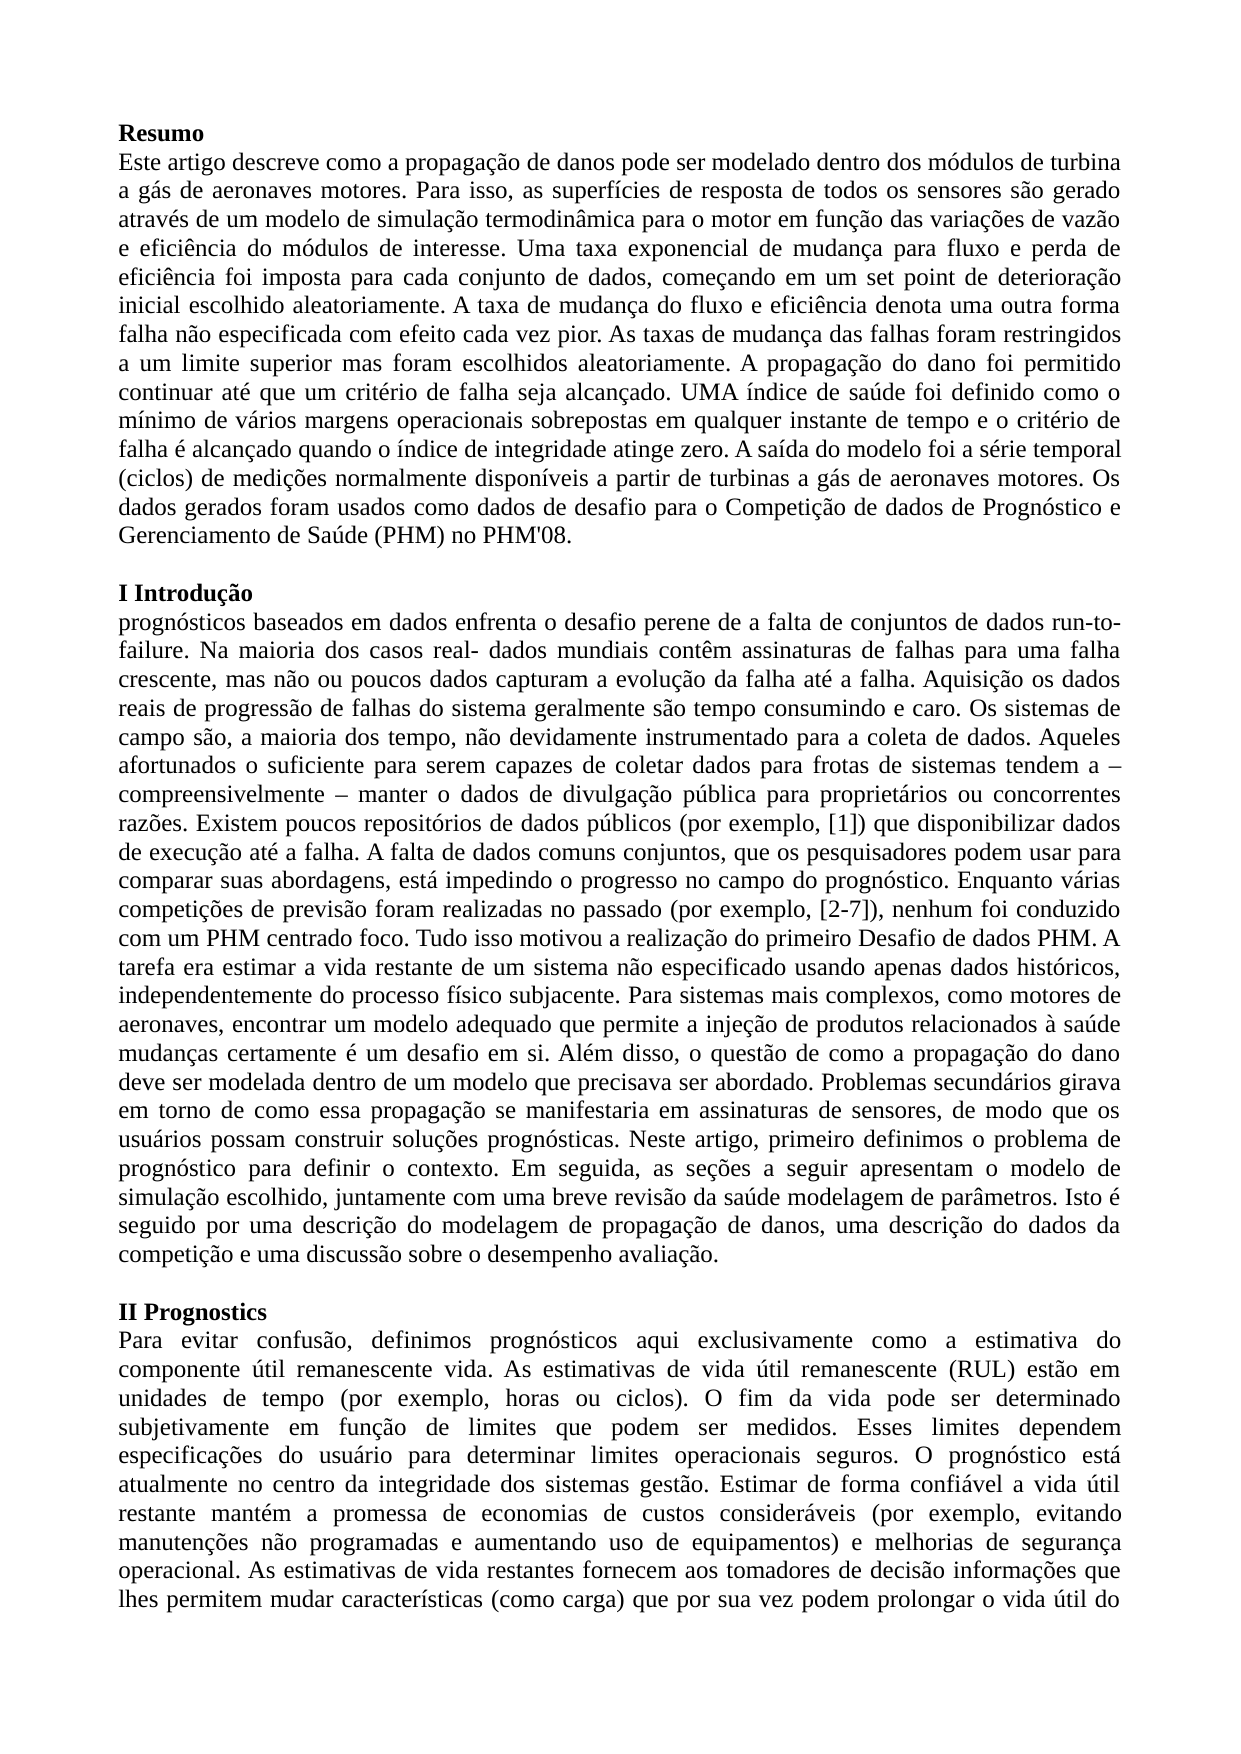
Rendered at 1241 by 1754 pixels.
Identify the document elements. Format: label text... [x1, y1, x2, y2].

text II Prognostics [118, 1297, 1122, 1326]
text Para evitar confusão, definimos prognósticos aqui exclusivamente como a estimativa do componente útil remanescente vida. As estimativas de vida útil remanescente (RUL) estão em unidades de tempo (por exemplo, horas ou ciclos). O fim da vida pode ser determinado subjetivamente em função de limites que podem ser medidos. Esses limites dependem especificações do usuário para determinar limites operacionais seguros. O prognóstico está atualmente no centro da integridade dos sistemas gestão. Estimar de forma confiável a vida útil restante mantém a promessa de economias de custos consideráveis ​​(por exemplo, evitando manutenções não programadas e aumentando uso de equipamentos) e melhorias de segurança operacional. As estimativas de vida restantes fornecem aos tomadores de decisão informações que lhes permitem mudar características (como carga) que por sua vez podem prolongar o vida útil do [118, 1326, 1122, 1613]
text Este artigo descreve como a propagação de danos pode ser modelado dentro dos módulos de turbina a gás de aeronaves motores. Para isso, as superfícies de resposta de todos os sensores são gerado através de um modelo de simulação termodinâmica para o motor em função das variações de vazão e eficiência do módulos de interesse. Uma taxa exponencial de mudança para fluxo e perda de eficiência foi imposta para cada conjunto de dados, começando em um set point de deterioração inicial escolhido aleatoriamente. A taxa de mudança do fluxo e eficiência denota uma outra forma falha não especificada com efeito cada vez pior. As taxas de mudança das falhas foram restringidos a um limite superior mas foram escolhidos aleatoriamente. A propagação do dano foi permitido continuar até que um critério de falha seja alcançado. UMA índice de saúde foi definido como o mínimo de vários margens operacionais sobrepostas em qualquer instante de tempo e o critério de falha é alcançado quando o índice de integridade atinge zero. A saída do modelo foi a série temporal (ciclos) de medições normalmente disponíveis a partir de turbinas a gás de aeronaves motores. Os dados gerados foram usados ​​como dados de desafio para o Competição de dados de Prognóstico e Gerenciamento de Saúde (PHM) no PHM'08. [118, 147, 1122, 549]
text I Introdução [118, 578, 1122, 607]
text Resumo [118, 118, 1122, 147]
text prognósticos baseados em dados enfrenta o desafio perene de a falta de conjuntos de dados run-to-failure. Na maioria dos casos real- dados mundiais contêm assinaturas de falhas para uma falha crescente, mas não ou poucos dados capturam a evolução da falha até a falha. Aquisição os dados reais de progressão de falhas do sistema geralmente são tempo consumindo e caro. Os sistemas de campo são, a maioria dos tempo, não devidamente instrumentado para a coleta de dados. Aqueles afortunados o suficiente para serem capazes de coletar dados para frotas de sistemas tendem a – compreensivelmente – manter o dados de divulgação pública para proprietários ou concorrentes razões. Existem poucos repositórios de dados públicos (por exemplo, [1]) que disponibilizar dados de execução até a falha. A falta de dados comuns conjuntos, que os pesquisadores podem usar para comparar suas abordagens, está impedindo o progresso no campo do prognóstico. Enquanto várias competições de previsão foram realizadas no passado (por exemplo, [2-7]), nenhum foi conduzido com um PHM centrado foco. Tudo isso motivou a realização do primeiro Desafio de dados PHM. A tarefa era estimar a vida restante de um sistema não especificado usando apenas dados históricos, independentemente do processo físico subjacente. Para sistemas mais complexos, como motores de aeronaves, encontrar um modelo adequado que permite a injeção de produtos relacionados à saúde mudanças certamente é um desafio em si. Além disso, o questão de como a propagação do dano deve ser modelada dentro de um modelo que precisava ser abordado. Problemas secundários girava em torno de como essa propagação se manifestaria em assinaturas de sensores, de modo que os usuários possam construir soluções prognósticas. Neste artigo, primeiro definimos o problema de prognóstico para definir o contexto. Em seguida, as seções a seguir apresentam o modelo de simulação escolhido, juntamente com uma breve revisão da saúde modelagem de parâmetros. Isto é seguido por uma descrição do modelagem de propagação de danos, uma descrição do dados da competição e uma discussão sobre o desempenho avaliação. [118, 607, 1122, 1268]
